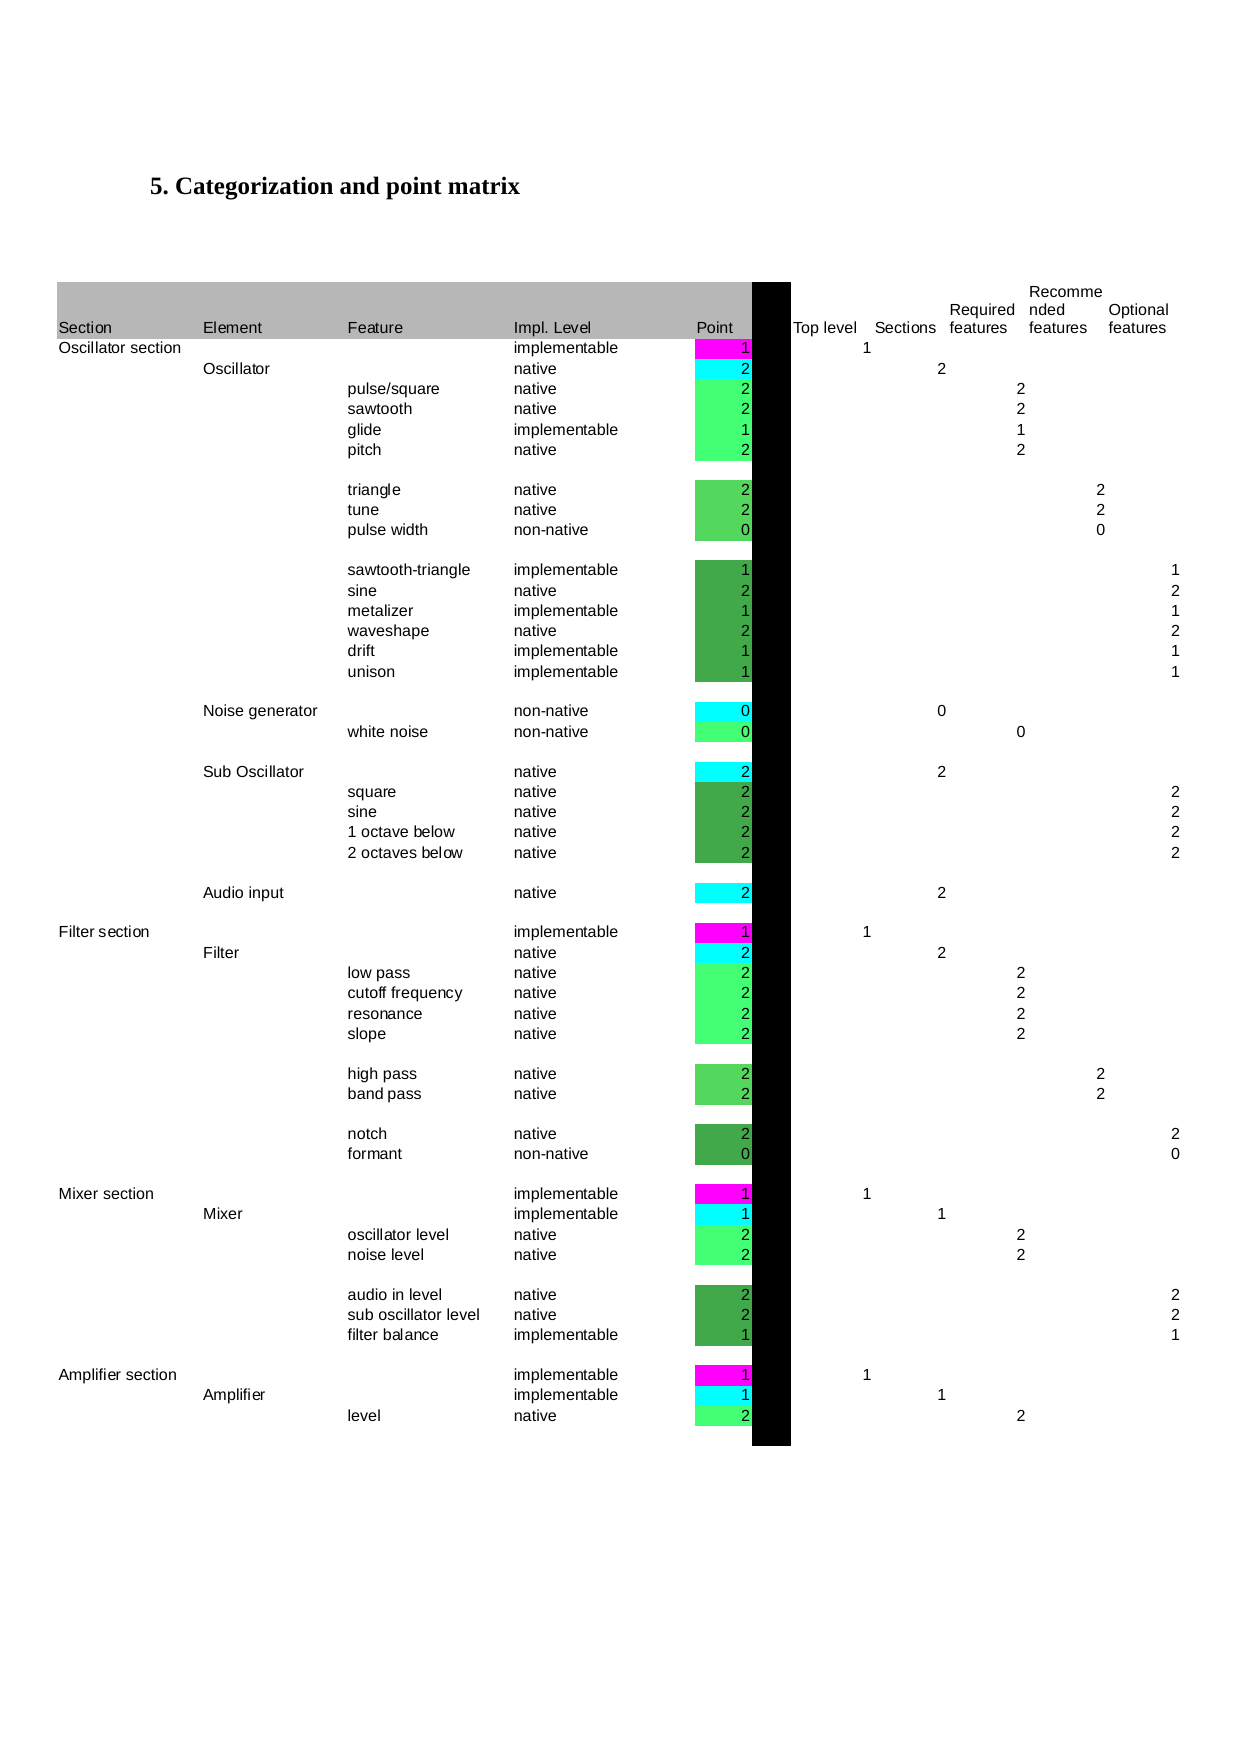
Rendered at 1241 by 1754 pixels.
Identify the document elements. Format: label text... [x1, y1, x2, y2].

subtitle 5. Categorization and point matrix [150, 171, 1091, 199]
